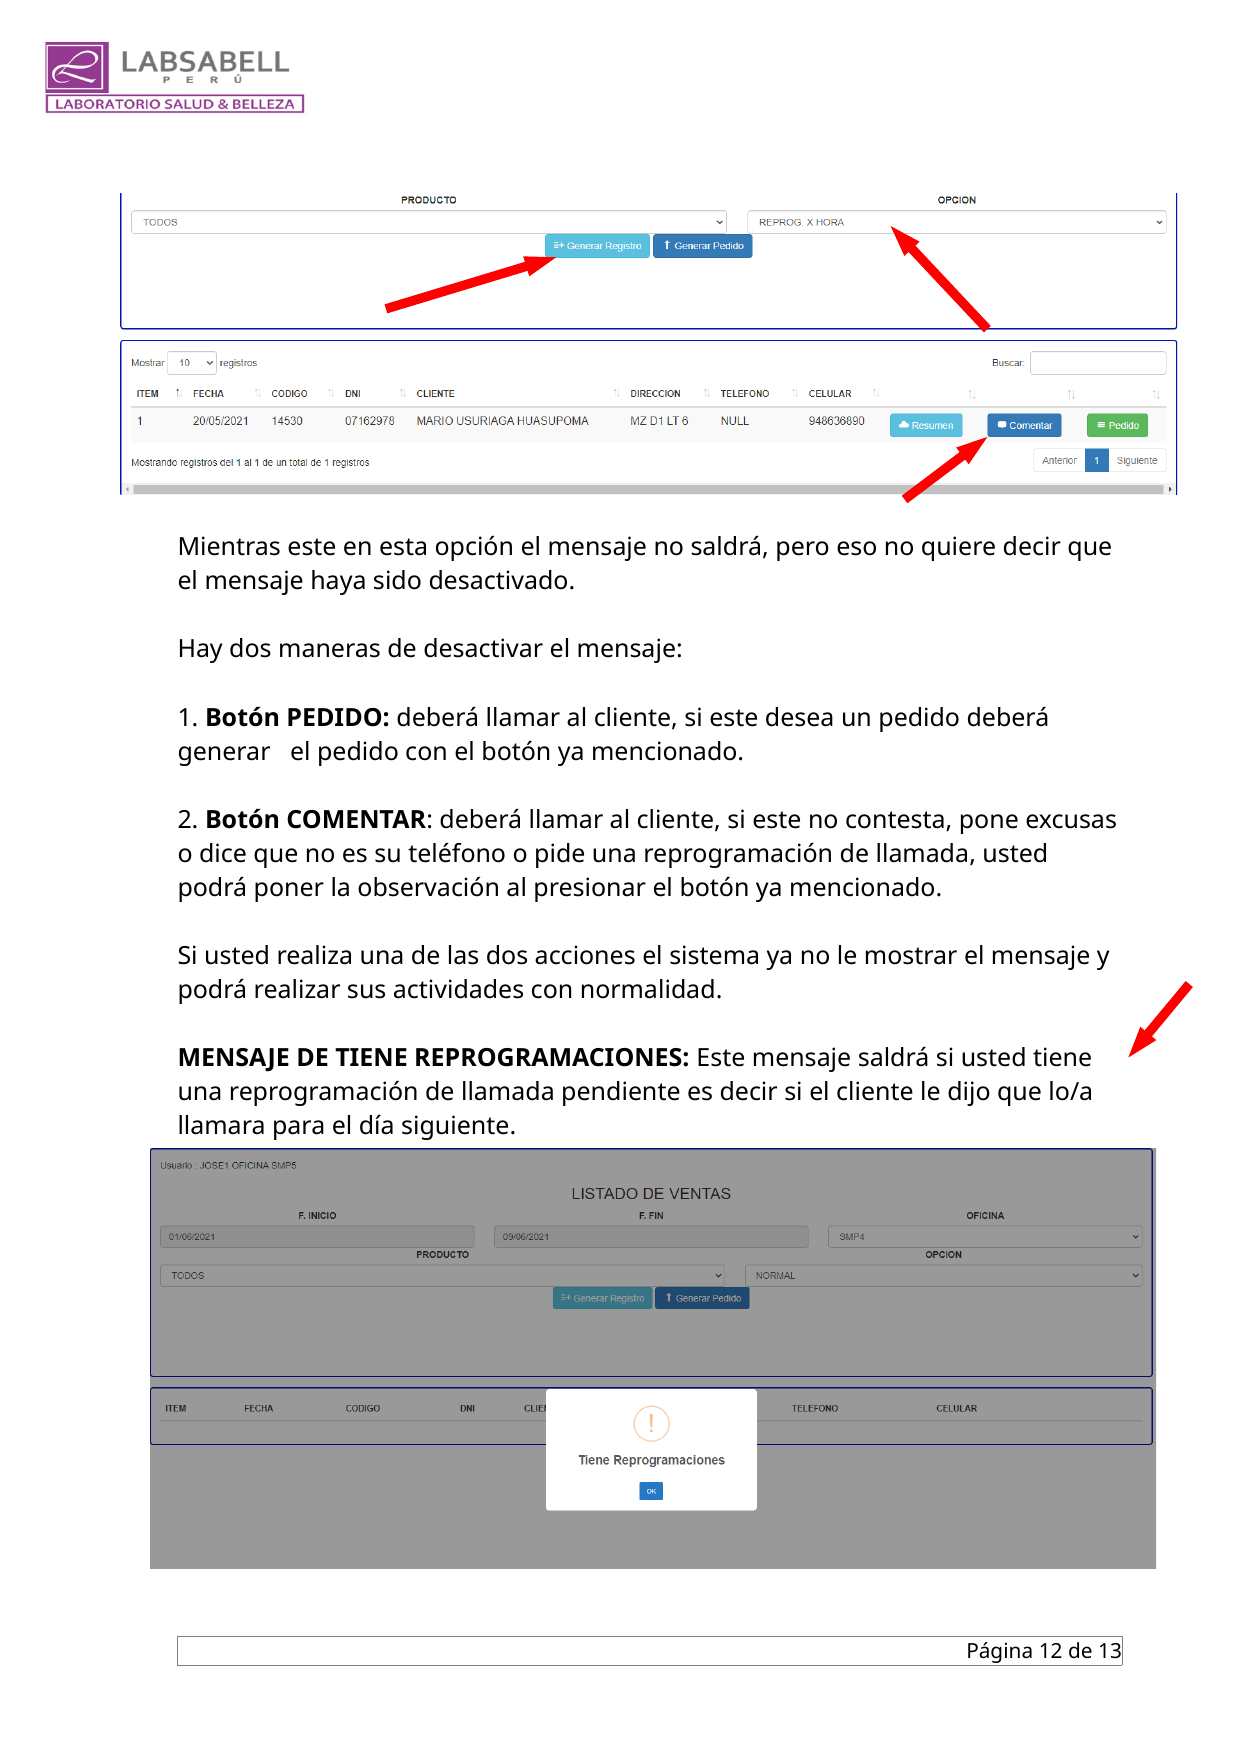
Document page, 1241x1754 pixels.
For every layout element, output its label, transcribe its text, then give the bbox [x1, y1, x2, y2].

text MENSAJE DE TIENE REPROGRAMACIONES: Este mensaje saldrá si usted tiene una reprogramación de llamada pendiente es decir si el cliente le dijo que lo/a llamara para el día siguiente. [177, 1040, 1122, 1142]
text Hay dos maneras de desactivar el mensaje: [177, 631, 1122, 665]
text 1. Botón PEDIDO: deberá llamar al cliente, si este desea un pedido deberá generar el pedido con el botón ya mencionado. [177, 699, 1122, 767]
text 2. Botón COMENTAR: deberá llamar al cliente, si este no contesta, pone excusas o dice que no es su teléfono o pide una reprogramación de llamada, usted podrá poner la observación al presionar el botón ya mencionado. [177, 801, 1122, 903]
text Si usted realiza una de las dos acciones el sistema ya no le mostrar el mensaje y podrá realizar sus actividades con normalidad. [177, 938, 1122, 1006]
text Mientras este en esta opción el mensaje no saldrá, pero eso no quiere decir que el mensaje haya sido desactivado. [177, 529, 1122, 597]
